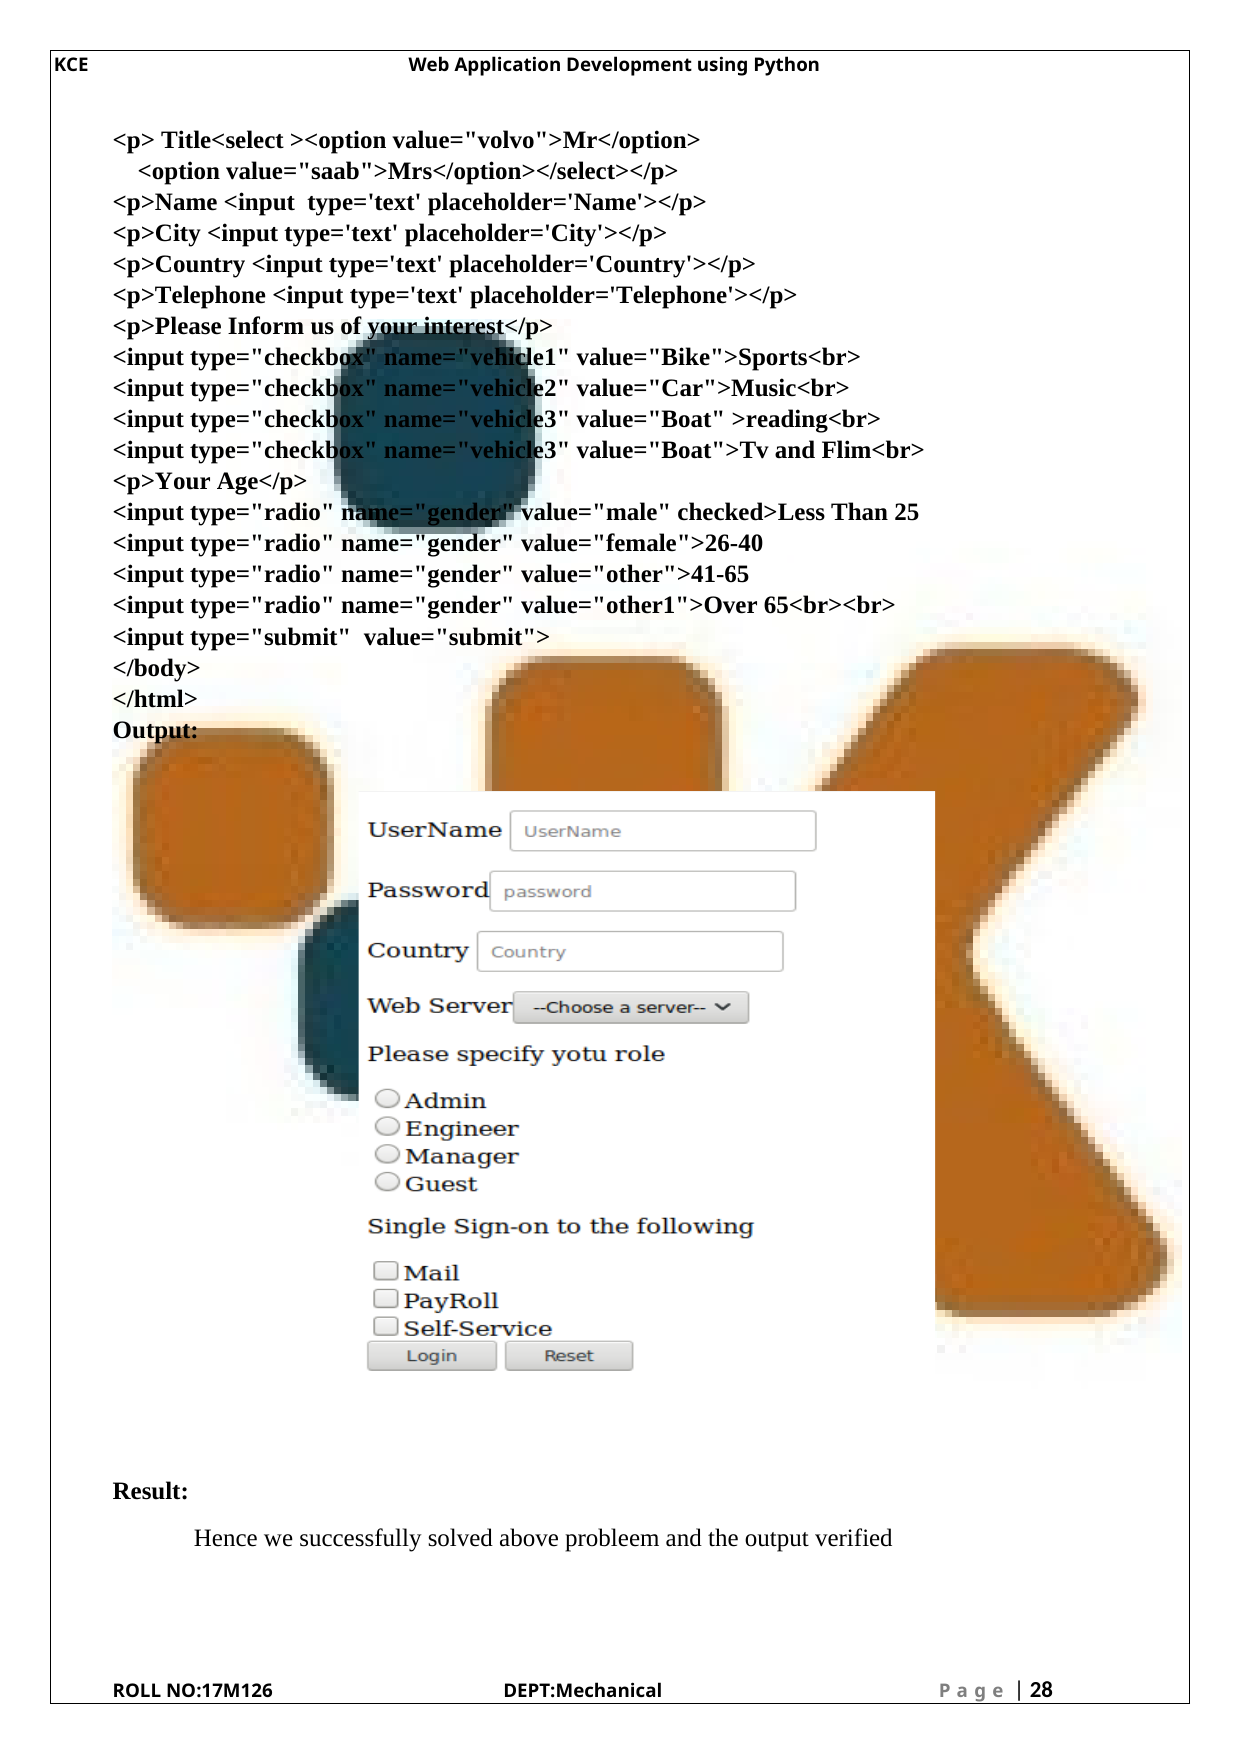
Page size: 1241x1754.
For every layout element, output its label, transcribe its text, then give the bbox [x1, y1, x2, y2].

text Result: [112, 1476, 1181, 1504]
text <input type="checkbox" name="vehicle3" value="Boat">Tv and Flim<br> [112, 435, 1181, 464]
text <input type="radio" name="gender" value="female">26-40 [112, 528, 1181, 557]
text <option value="saab">Mrs</option></select></p> [112, 156, 1181, 185]
text <p>Please Inform us of your interest</p> [112, 311, 1181, 340]
text <input type="radio" name="gender" value="other">41-65 [112, 559, 1181, 588]
text <input type="radio" name="gender" value="other1">Over 65<br><br> [112, 591, 1181, 619]
text <p>Telephone <input type='text' placeholder='Telephone'></p> [112, 280, 1181, 309]
text <p>City <input type='text' placeholder='City'></p> [112, 218, 1181, 247]
text <input type="radio" name="gender" value="male" checked>Less Than 25 [112, 497, 1181, 526]
picture [112, 319, 1182, 1389]
text <p>Name <input type='text' placeholder='Name'></p> [112, 187, 1181, 216]
text </body> [112, 653, 1181, 681]
text <p> Title<select ><option value="volvo">Mr</option> [112, 125, 1181, 154]
text Hence we successfully solved above probleem and the output verified [112, 1523, 1181, 1552]
text <input type="submit" value="submit"> [112, 622, 1181, 650]
text </html> [112, 684, 1181, 712]
text <p>Your Age</p> [112, 466, 1181, 495]
text <input type="checkbox" name="vehicle1" value="Bike">Sports<br> [112, 342, 1181, 371]
text <input type="checkbox" name="vehicle2" value="Car">Music<br> [112, 373, 1181, 402]
text <p>Country <input type='text' placeholder='Country'></p> [112, 249, 1181, 278]
text Output: [112, 715, 1181, 743]
text <input type="checkbox" name="vehicle3" value="Boat" >reading<br> [112, 404, 1181, 433]
